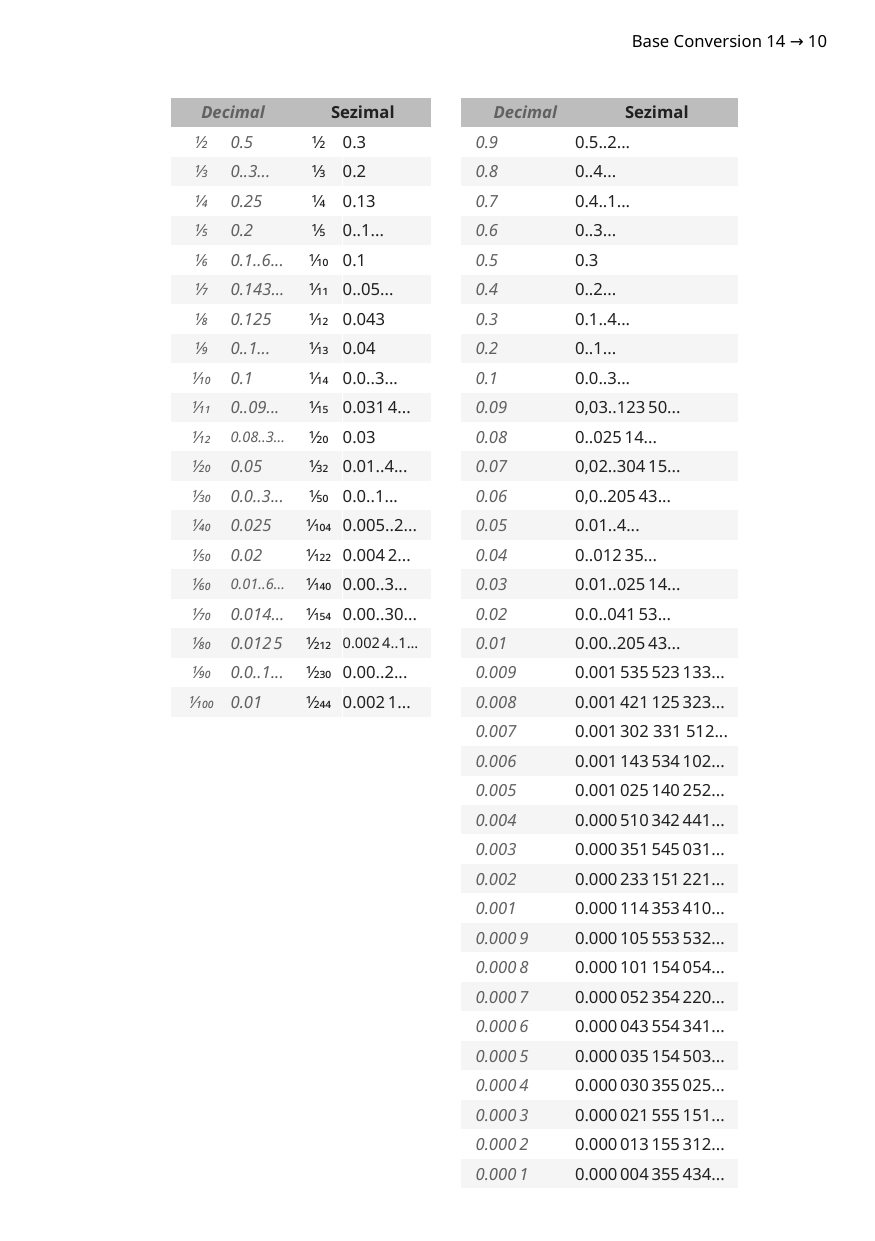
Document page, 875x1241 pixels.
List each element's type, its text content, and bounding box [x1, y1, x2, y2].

table_cell 0.000 114 353 410... [575, 894, 738, 923]
table_cell 0..025 14... [575, 422, 738, 451]
table_cell 0,02..304 15... [575, 451, 738, 481]
table_cell [171, 1011, 230, 1041]
table_cell [171, 1070, 230, 1100]
table_cell [343, 776, 431, 805]
table_cell [431, 127, 461, 157]
table_cell 0.00..3... [343, 569, 431, 599]
table_cell 0.5 [461, 245, 575, 274]
table_cell 0.000 105 553 532... [575, 923, 738, 952]
table_cell [343, 864, 431, 893]
table_cell 0.3 [461, 304, 575, 333]
table_cell 0.01 [461, 628, 575, 658]
table_cell 0.000 8 [461, 953, 575, 982]
table_cell 0.000 2 [461, 1129, 575, 1159]
table_cell 1⁄90 [171, 658, 230, 687]
table_cell [230, 776, 294, 805]
table_cell 0..012 35... [575, 540, 738, 569]
table_cell 0..3... [575, 216, 738, 245]
table_cell 0.000 052 354 220... [575, 982, 738, 1011]
table_cell [171, 1159, 230, 1188]
table_cell [431, 393, 461, 422]
table_cell 0.02 [230, 540, 294, 569]
table_cell 0.8 [461, 157, 575, 186]
table_cell 0.1..6... [230, 245, 294, 274]
table_cell 1⁄3 [171, 157, 230, 186]
table_cell [171, 717, 230, 746]
table_cell 1⁄60 [171, 569, 230, 599]
table_cell [171, 1041, 230, 1070]
table_cell [230, 1159, 294, 1188]
table_cell 1⁄10 [294, 245, 342, 274]
table_cell 0.006 [461, 746, 575, 776]
table_cell 0.09 [461, 393, 575, 422]
table_cell 0..3... [230, 157, 294, 186]
table_cell 0.005 [461, 776, 575, 805]
table_cell 1⁄104 [294, 510, 342, 540]
table_cell 1⁄100 [171, 687, 230, 717]
table_cell [431, 540, 461, 569]
table_cell [230, 805, 294, 834]
table_cell 0.000 5 [461, 1041, 575, 1070]
table_cell [431, 363, 461, 392]
table_cell [343, 1070, 431, 1100]
table_cell 0.1 [230, 363, 294, 392]
table_cell 0.000 6 [461, 1011, 575, 1041]
table_cell 0.07 [461, 451, 575, 481]
table_cell 1⁄8 [171, 304, 230, 333]
table_cell 0.000 030 355 025... [575, 1070, 738, 1100]
table_cell [294, 746, 342, 776]
table_cell [431, 245, 461, 274]
table_cell [343, 1159, 431, 1188]
table_cell 0.1..4... [575, 304, 738, 333]
table_cell 0.014... [230, 599, 294, 628]
table_cell 1⁄3 [294, 157, 342, 186]
table_cell 0..4... [575, 157, 738, 186]
table_cell 0.007 [461, 717, 575, 746]
table_cell 1⁄11 [294, 275, 342, 304]
table_cell [431, 1011, 461, 1041]
table_cell [230, 923, 294, 952]
table_cell 0.0..3... [230, 481, 294, 510]
table_cell [294, 835, 342, 864]
table_cell 0.003 [461, 835, 575, 864]
table_cell [230, 1129, 294, 1159]
table_cell 1⁄140 [294, 569, 342, 599]
table_cell 1⁄40 [171, 510, 230, 540]
table_header Decimal [461, 98, 575, 127]
table_cell [230, 864, 294, 893]
table_cell 1⁄32 [294, 451, 342, 481]
table_cell 0.000 035 154 503... [575, 1041, 738, 1070]
table_cell 0..1... [343, 216, 431, 245]
table_cell [294, 1041, 342, 1070]
table_cell 0.001 421 125 323... [575, 687, 738, 717]
table_cell 0.3 [575, 245, 738, 274]
table_cell 0.0..1... [343, 481, 431, 510]
table_header Decimal [171, 98, 294, 127]
table_cell 0.001 302 331 512... [575, 717, 738, 746]
table_cell [230, 1100, 294, 1129]
table_cell [431, 157, 461, 186]
table_cell 1⁄13 [294, 334, 342, 363]
table_cell 0.001 143 534 102... [575, 746, 738, 776]
table_cell [294, 1100, 342, 1129]
table_cell [343, 1011, 431, 1041]
table_cell 1⁄14 [294, 363, 342, 392]
table_cell 0.13 [343, 186, 431, 216]
table_cell 0.00..205 43... [575, 628, 738, 658]
table_cell 0.04 [343, 334, 431, 363]
table_cell 0.00..2... [343, 658, 431, 687]
table_cell 0.004 2... [343, 540, 431, 569]
table_cell [230, 717, 294, 746]
table_cell 0.1 [343, 245, 431, 274]
table_cell 0.01..6... [230, 569, 294, 599]
table_cell [431, 422, 461, 451]
table_cell [171, 776, 230, 805]
table_cell [230, 982, 294, 1011]
table_cell 0.002 1... [343, 687, 431, 717]
table_header [431, 98, 461, 127]
table_cell 1⁄70 [171, 599, 230, 628]
table_cell [171, 1100, 230, 1129]
table_cell 0.3 [343, 127, 431, 157]
table_cell [294, 717, 342, 746]
table_cell [431, 658, 461, 687]
table_cell 1⁄230 [294, 658, 342, 687]
table_cell [431, 776, 461, 805]
table_cell 0.6 [461, 216, 575, 245]
table_cell [343, 1100, 431, 1129]
table_cell 0.2 [461, 334, 575, 363]
table_cell 0..09... [230, 393, 294, 422]
table_cell [431, 835, 461, 864]
table_cell [294, 1129, 342, 1159]
table_cell 1⁄11 [171, 393, 230, 422]
table_cell 0.000 7 [461, 982, 575, 1011]
table_cell 1⁄10 [171, 363, 230, 392]
table_cell 0.000 004 355 434... [575, 1159, 738, 1188]
table_cell 0.000 013 155 312... [575, 1129, 738, 1159]
table_cell 0.03 [343, 422, 431, 451]
table_cell [343, 1041, 431, 1070]
table_cell 0.002 4..1... [343, 628, 431, 658]
table_cell 0.001 [461, 894, 575, 923]
table_cell 0.012 5 [230, 628, 294, 658]
table_cell [343, 894, 431, 923]
table_cell [230, 1070, 294, 1100]
table_cell [294, 953, 342, 982]
table_cell 0..1... [575, 334, 738, 363]
table_cell 0.000 021 555 151... [575, 1100, 738, 1129]
table_cell [431, 864, 461, 893]
table_cell 0.4..1... [575, 186, 738, 216]
table_cell [431, 923, 461, 952]
table_cell 0.08 [461, 422, 575, 451]
table_cell 0.002 [461, 864, 575, 893]
table_cell [431, 717, 461, 746]
table_cell [431, 953, 461, 982]
table_cell 0.05 [461, 510, 575, 540]
table_cell 0.004 [461, 805, 575, 834]
table_cell 1⁄4 [294, 186, 342, 216]
table_cell 0.000 3 [461, 1100, 575, 1129]
table_cell [230, 835, 294, 864]
table_cell 0.08..3... [230, 422, 294, 451]
table_header Sezimal [294, 98, 431, 127]
table_cell [171, 864, 230, 893]
table_cell 1⁄2 [171, 127, 230, 157]
table_cell 0.03 [461, 569, 575, 599]
table_cell [171, 894, 230, 923]
table_cell 0.043 [343, 304, 431, 333]
table_cell [294, 1070, 342, 1100]
table_cell [294, 1011, 342, 1041]
table_cell 0.0..3... [575, 363, 738, 392]
table_cell 1⁄12 [171, 422, 230, 451]
table_cell 1⁄244 [294, 687, 342, 717]
table_cell 0.001 535 523 133... [575, 658, 738, 687]
table_cell 1⁄20 [171, 451, 230, 481]
table_cell 0.00..30... [343, 599, 431, 628]
table_cell 1⁄30 [171, 481, 230, 510]
table_cell [431, 481, 461, 510]
table_cell 0.01..4... [343, 451, 431, 481]
table_cell [171, 1129, 230, 1159]
table_cell [230, 746, 294, 776]
table_cell 0.01..025 14... [575, 569, 738, 599]
table_cell [343, 923, 431, 952]
table_cell 1⁄5 [171, 216, 230, 245]
table_cell 0.031 4... [343, 393, 431, 422]
table_cell [171, 953, 230, 982]
table_cell 1⁄5 [294, 216, 342, 245]
table_cell [343, 835, 431, 864]
table_cell 0.000 351 545 031... [575, 835, 738, 864]
table_cell 1⁄15 [294, 393, 342, 422]
table_cell [431, 687, 461, 717]
table_cell [431, 510, 461, 540]
table_cell [343, 1129, 431, 1159]
table_cell 0,0..205 43... [575, 481, 738, 510]
table_cell [171, 982, 230, 1011]
table_cell 0.5 [230, 127, 294, 157]
table_cell [431, 186, 461, 216]
table_cell [431, 275, 461, 304]
table_cell [294, 805, 342, 834]
table_cell 0.000 043 554 341... [575, 1011, 738, 1041]
table_cell [230, 1011, 294, 1041]
table_cell 0.5..2... [575, 127, 738, 157]
table_cell 1⁄6 [171, 245, 230, 274]
table_cell [431, 628, 461, 658]
table_cell 0.000 233 151 221... [575, 864, 738, 893]
table_cell [294, 923, 342, 952]
table_cell 0.2 [230, 216, 294, 245]
table_cell [171, 746, 230, 776]
table_cell [431, 746, 461, 776]
table_cell [171, 805, 230, 834]
table_cell 1⁄50 [294, 481, 342, 510]
table_cell 0.0..1... [230, 658, 294, 687]
table_cell 0.005..2... [343, 510, 431, 540]
table_cell 0.009 [461, 658, 575, 687]
table_cell [294, 864, 342, 893]
table_cell 1⁄12 [294, 304, 342, 333]
table_cell 1⁄212 [294, 628, 342, 658]
table_cell 0.025 [230, 510, 294, 540]
table_cell [171, 923, 230, 952]
table_cell 0.143... [230, 275, 294, 304]
table_cell 0.008 [461, 687, 575, 717]
table_cell [294, 1159, 342, 1188]
table_cell 0.7 [461, 186, 575, 216]
table_cell 0.125 [230, 304, 294, 333]
table_cell 1⁄154 [294, 599, 342, 628]
table_cell [431, 1041, 461, 1070]
table_cell 0.000 510 342 441... [575, 805, 738, 834]
table_cell [431, 805, 461, 834]
table_cell 0.000 101 154 054... [575, 953, 738, 982]
table_cell 0.000 9 [461, 923, 575, 952]
table_cell [431, 1159, 461, 1188]
table_cell [431, 304, 461, 333]
table_cell 0.9 [461, 127, 575, 157]
table_cell 1⁄7 [171, 275, 230, 304]
table_cell [343, 982, 431, 1011]
table_cell [431, 216, 461, 245]
table_cell [230, 894, 294, 923]
table_cell 0.4 [461, 275, 575, 304]
table_cell 1⁄2 [294, 127, 342, 157]
table_cell 0.06 [461, 481, 575, 510]
table_cell 1⁄80 [171, 628, 230, 658]
table_cell [431, 1129, 461, 1159]
table_cell 0.01..4... [575, 510, 738, 540]
table_cell [230, 1041, 294, 1070]
table_cell 0..1... [230, 334, 294, 363]
table_cell [343, 717, 431, 746]
table_cell 0.001 025 140 252... [575, 776, 738, 805]
table_cell 0.02 [461, 599, 575, 628]
table_cell [230, 953, 294, 982]
table_cell [171, 835, 230, 864]
table_cell [343, 746, 431, 776]
table_header Sezimal [575, 98, 738, 127]
table_cell [431, 569, 461, 599]
table_cell 0.05 [230, 451, 294, 481]
subtitle Base Conversion 14 → 10 [83, 29, 827, 52]
table_cell 0.2 [343, 157, 431, 186]
table_cell [431, 894, 461, 923]
table_cell [294, 894, 342, 923]
table_cell 0.25 [230, 186, 294, 216]
table_cell 0.0..041 53... [575, 599, 738, 628]
table_cell 0.1 [461, 363, 575, 392]
table_cell [343, 805, 431, 834]
table_cell 1⁄9 [171, 334, 230, 363]
table_cell [431, 1100, 461, 1129]
table_cell 0.01 [230, 687, 294, 717]
table_cell 1⁄50 [171, 540, 230, 569]
table_cell 0.0..3... [343, 363, 431, 392]
table_cell [294, 776, 342, 805]
table_cell 0,03..123 50... [575, 393, 738, 422]
table_cell 1⁄122 [294, 540, 342, 569]
table_cell 0..05... [343, 275, 431, 304]
table_cell 1⁄20 [294, 422, 342, 451]
table_cell [431, 451, 461, 481]
table_cell 0..2... [575, 275, 738, 304]
table_cell [431, 982, 461, 1011]
table_cell [431, 334, 461, 363]
table_cell 1⁄4 [171, 186, 230, 216]
table_cell 0.04 [461, 540, 575, 569]
table_cell [294, 982, 342, 1011]
table_cell 0.000 4 [461, 1070, 575, 1100]
table_cell [431, 599, 461, 628]
table_cell 0.000 1 [461, 1159, 575, 1188]
table_cell [431, 1070, 461, 1100]
table_cell [343, 953, 431, 982]
